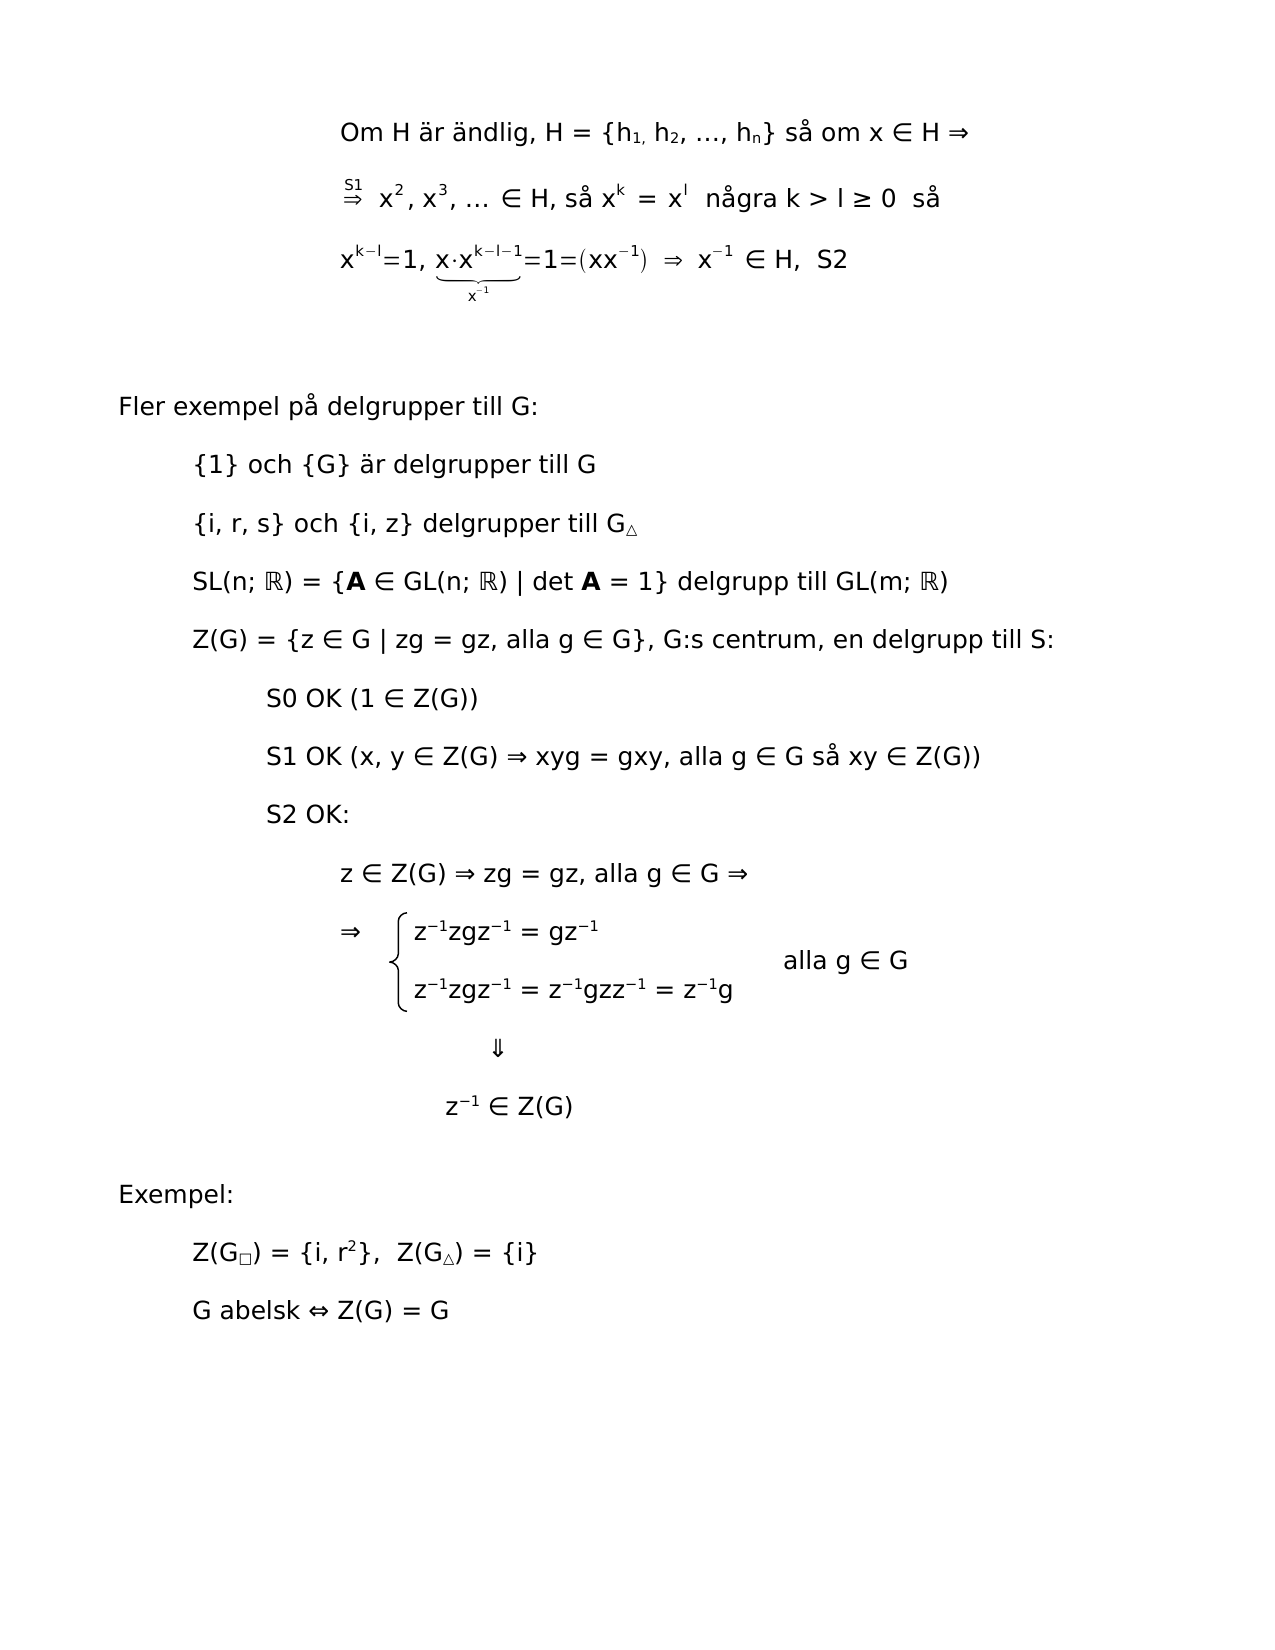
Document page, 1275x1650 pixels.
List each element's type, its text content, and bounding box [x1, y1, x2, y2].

text {i, r, s} och {i, z} delgrupper till G△ [118, 509, 1157, 538]
text [118, 976, 397, 1005]
text ⇒ [118, 917, 398, 946]
text S2 OK: [118, 801, 1157, 830]
text alla g ∈ G [395, 946, 1157, 976]
text SL(n; ℝ) = {A ∈ GL(n; ℝ) | det A = 1} delgrupp till GL(m; ℝ) [118, 567, 1157, 596]
text ⇓ [118, 1034, 1157, 1063]
text z ∈ Z(G) ⇒ zg = gz, alla g ∈ G ⇒ [118, 859, 1157, 888]
text S0 OK (1 ∈ Z(G)) [118, 684, 1157, 713]
text Fler exempel på delgrupper till G: [118, 392, 1157, 421]
text z−1zgz−1 = z−1gzz−1 = z−1g [400, 976, 1157, 1005]
text G abelsk ⇔ Z(G) = G [118, 1296, 1157, 1326]
text z−1 ∈ Z(G) [118, 1092, 1157, 1121]
text Z(G□) = {i, r2}, Z(G△) = {i} [118, 1238, 1157, 1267]
text Exempel: [118, 1180, 1157, 1209]
text z−1zgz−1 = gz−1 [400, 917, 1157, 946]
text [118, 946, 397, 976]
text {1} och {G} är delgrupper till G [118, 451, 1157, 480]
text Om H är ändlig, H = {h1, h2, …, hn} så om x ∈ H ⇒ [118, 118, 1157, 147]
text Z(G) = {z ∈ G | zg = gz, alla g ∈ G}, G:s centrum, en delgrupp till S: [118, 626, 1157, 655]
text S1 OK (x, y ∈ Z(G) ⇒ xyg = gxy, alla g ∈ G så xy ∈ Z(G)) [118, 742, 1157, 771]
